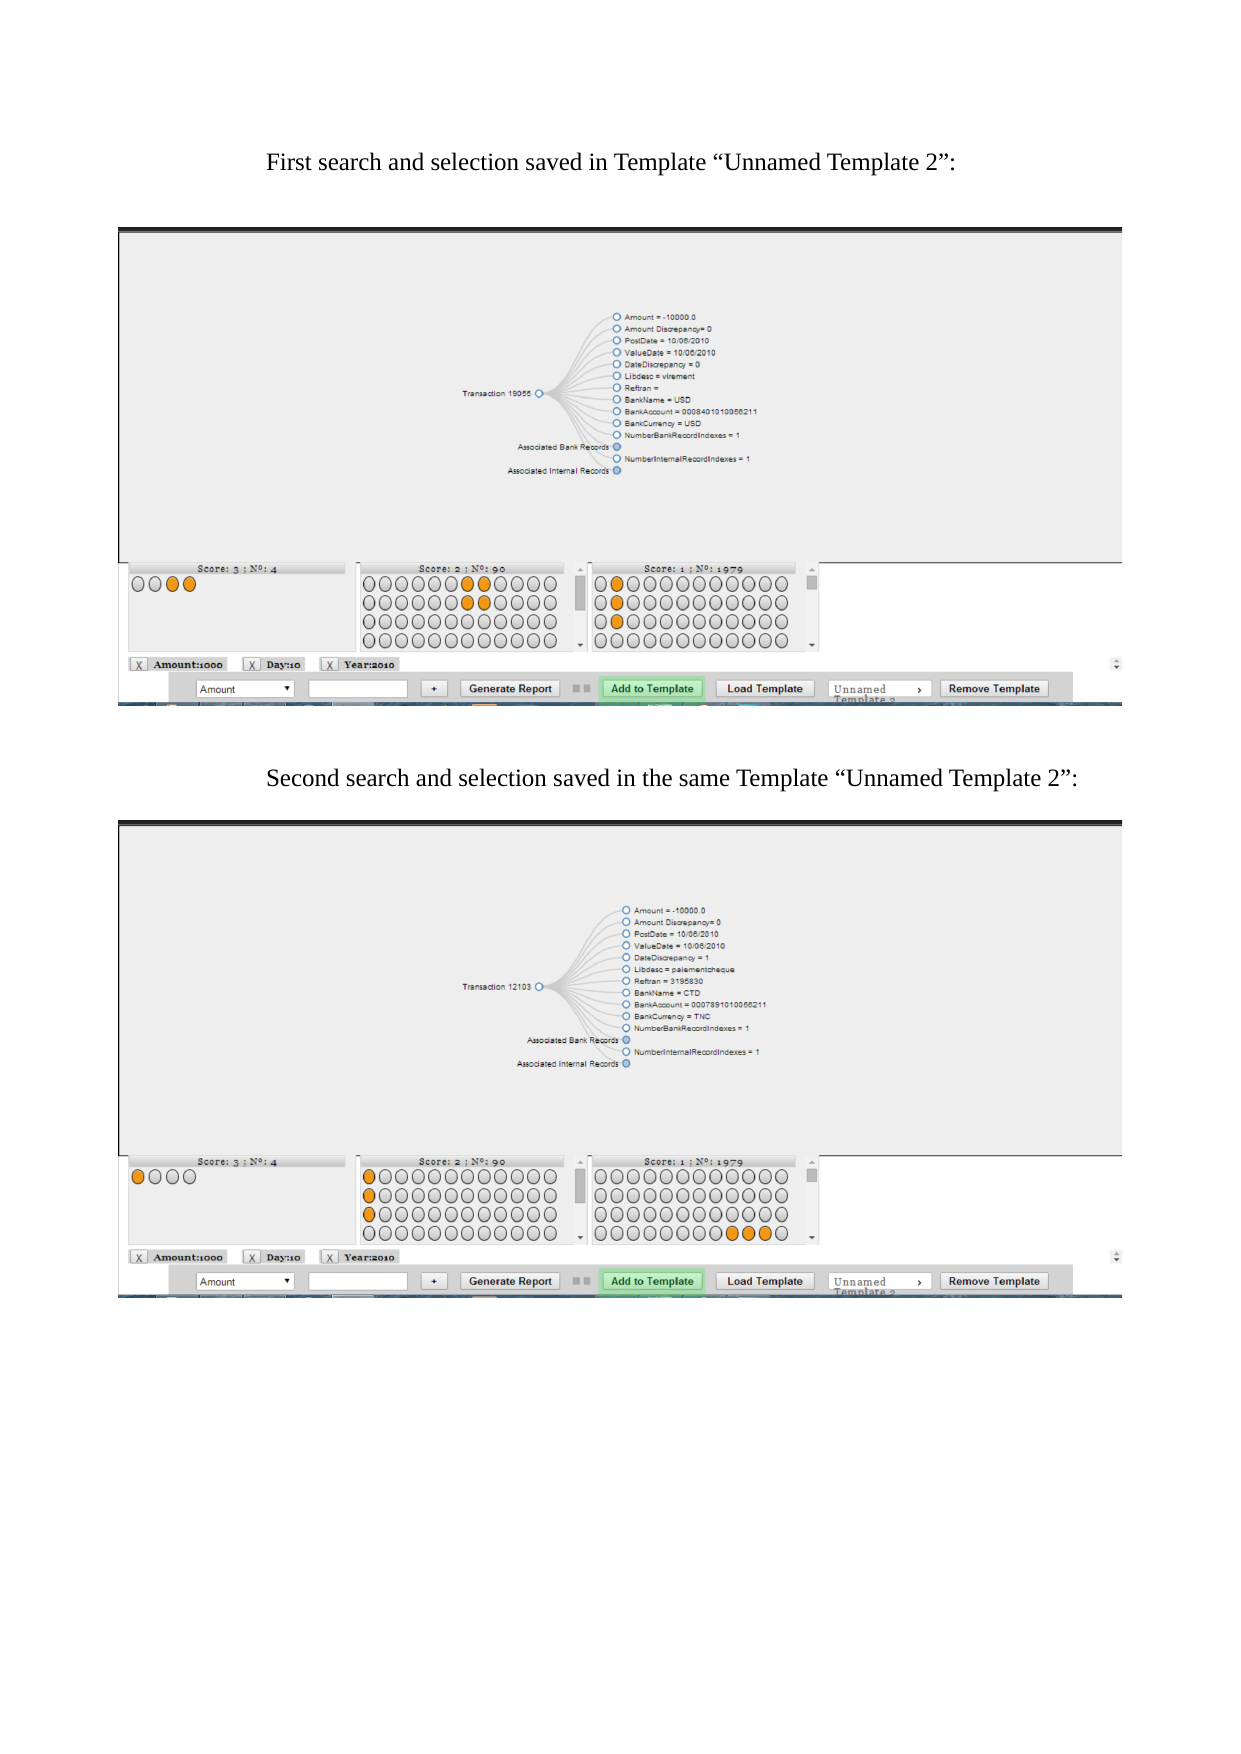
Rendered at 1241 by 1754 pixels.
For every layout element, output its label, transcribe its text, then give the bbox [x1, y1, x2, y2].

picture [118, 227, 1123, 706]
text Second search and selection saved in the same Template “Unnamed Template 2”: [118, 763, 1122, 791]
text First search and selection saved in Template “Unnamed Template 2”: [118, 147, 1122, 176]
picture [118, 820, 1123, 1298]
